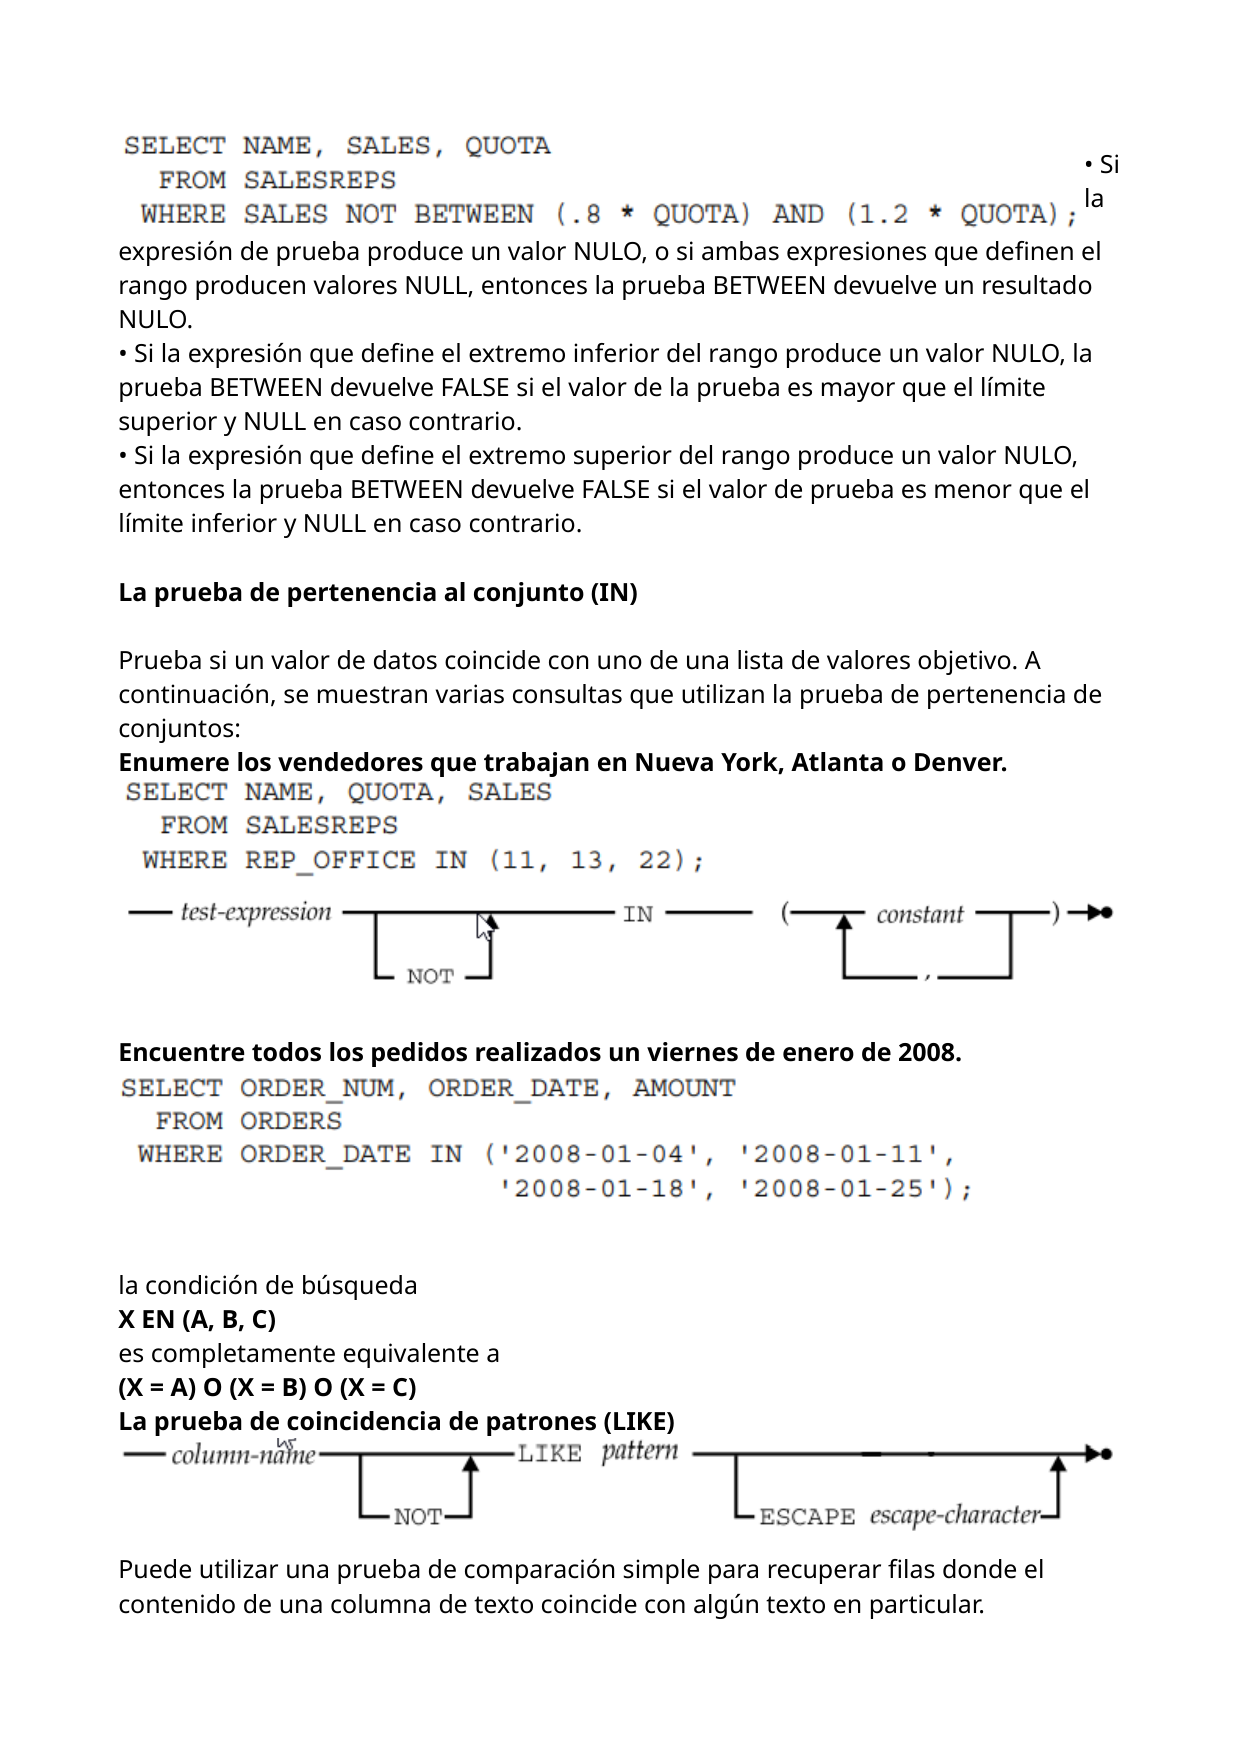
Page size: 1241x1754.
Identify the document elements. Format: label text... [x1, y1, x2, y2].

text Encuentre todos los pedidos realizados un viernes de enero de 2008. [118, 1035, 1122, 1069]
text Prueba si un valor de datos coincide con uno de una lista de valores objetivo. A continuación, se muestran varias consultas que utilizan la prueba de pertenencia de conjuntos: [118, 642, 1122, 744]
text • Si la expresión que define el extremo inferior del rango produce un valor NULO, la prueba BETWEEN devuelve FALSE si el valor de la prueba es mayor que el límite superior y NULL en caso contrario. [118, 336, 1122, 438]
text • Si la expresión de prueba produce un valor NULO, o si ambas expresiones que definen el rango producen valores NULL, entonces la prueba BETWEEN devuelve un resultado NULO. [118, 147, 1122, 336]
text • Si la expresión que define el extremo superior del rango produce un valor NULO, entonces la prueba BETWEEN devuelve FALSE si el valor de prueba es menor que el límite inferior y NULL en caso contrario. [118, 438, 1122, 540]
text Enumere los vendedores que trabajan en Nueva York, Atlanta o Denver. [118, 744, 1122, 779]
text Puede utilizar una prueba de comparación simple para recuperar filas donde el contenido de una columna de texto coincide con algún texto en particular. [118, 1467, 1122, 1620]
text La prueba de pertenencia al conjunto (IN) [118, 574, 1122, 608]
text es completamente equivalente a [118, 1336, 1122, 1370]
text La prueba de coincidencia de patrones (LIKE) [118, 1404, 1122, 1438]
text X EN (A, B, C) [118, 1302, 1122, 1336]
text la condición de búsqueda [118, 1268, 1122, 1302]
text (X = A) O (X = B) O (X = C) [118, 1370, 1122, 1404]
